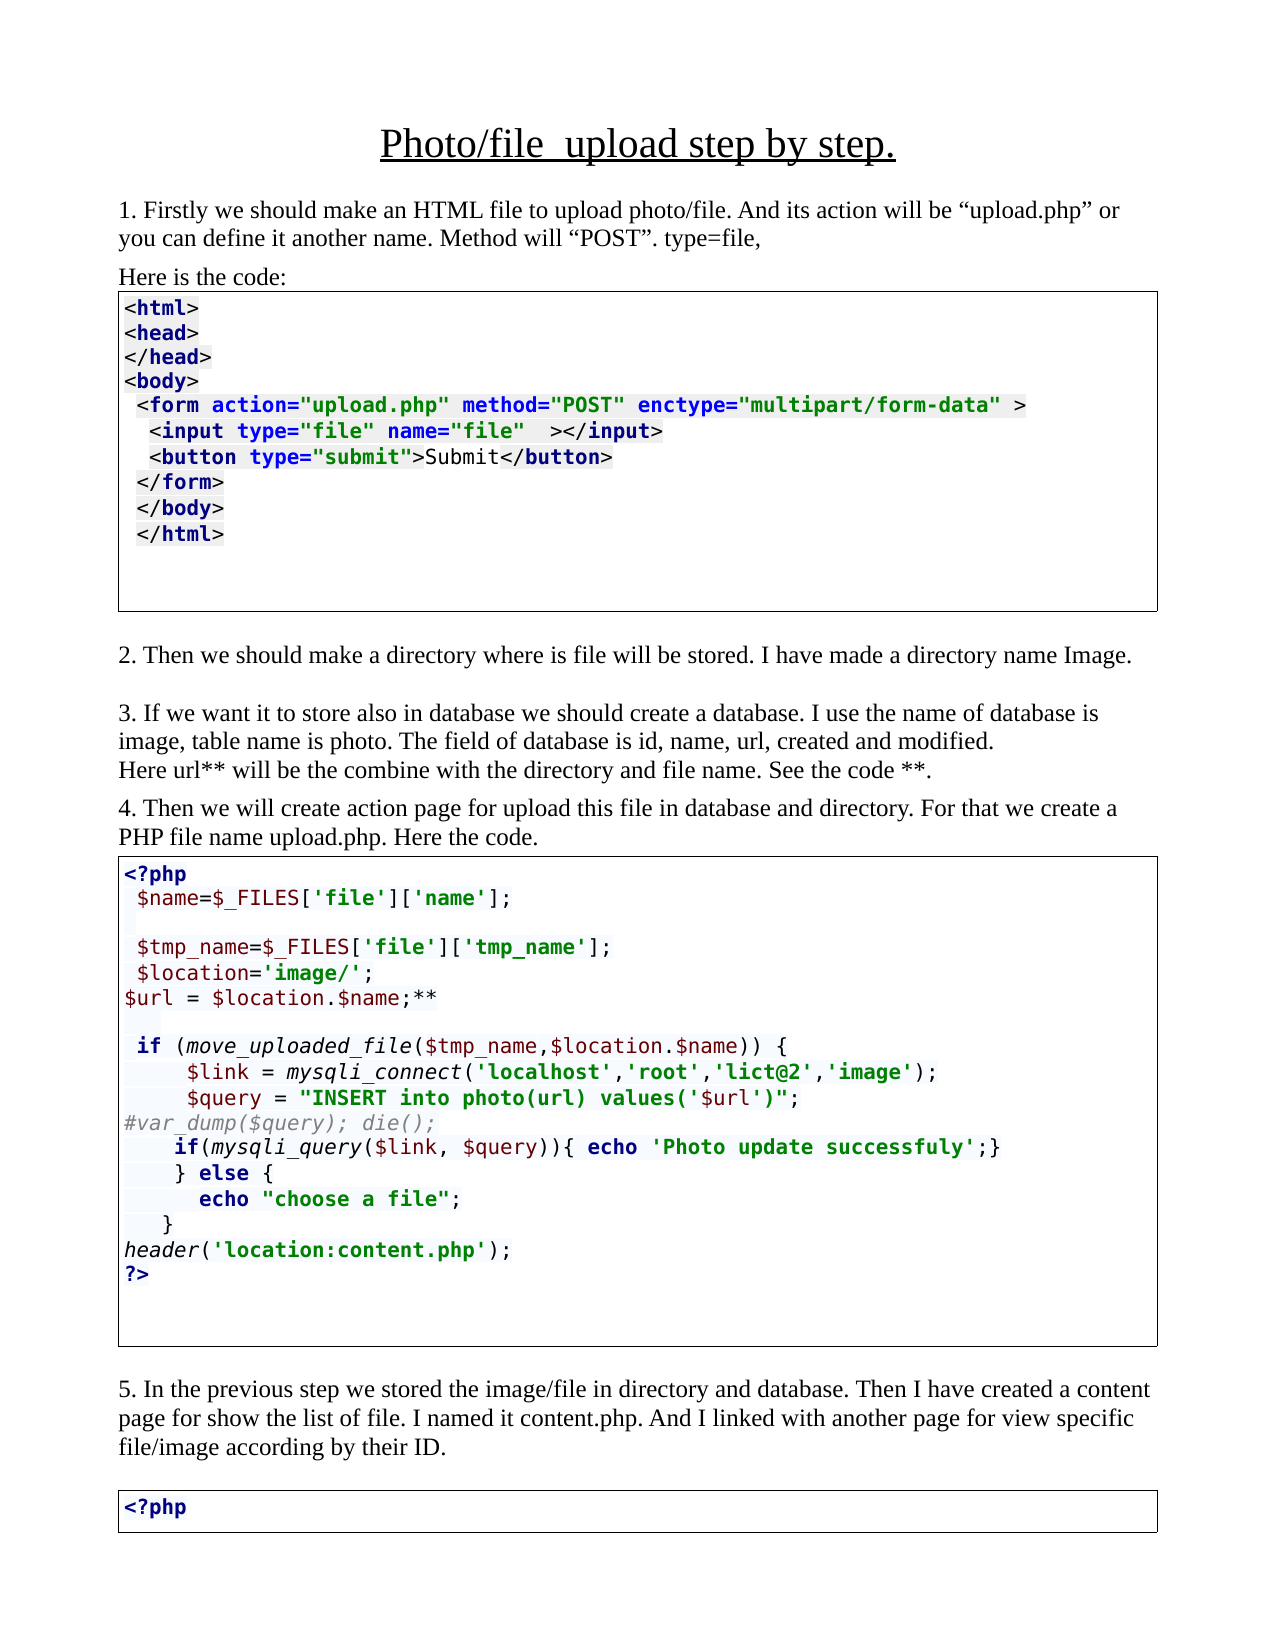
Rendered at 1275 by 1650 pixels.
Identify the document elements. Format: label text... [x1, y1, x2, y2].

text 2. Then we should make a directory where is file will be stored. I have made a directory name Image. [118, 640, 1157, 669]
text 1. Firstly we should make an HTML file to upload photo/file. And its action will be “upload.php” or you can define it another name. Method will “POST”. type=file, [118, 195, 1157, 252]
text Photo/file upload step by step. [118, 118, 1157, 166]
text Here is the code: [118, 262, 1157, 291]
table_header <?php [119, 1491, 1157, 1532]
table_header <html> <head> </head> <body> <form action="upload.php" method="POST" enctype="multipart/form-data" > <input type="file" name="file" ></input> <button type="submit">Submit</button> </form> </body> </html> [119, 292, 1157, 611]
text 4. Then we will create action page for upload this file in database and directory. For that we create a PHP file name upload.php. Here the code. [118, 793, 1157, 851]
table_header <?php $name=$_FILES['file']['name']; $tmp_name=$_FILES['file']['tmp_name']; $location='image/'; $url = $location.$name;** if (move_uploaded_file($tmp_name,$location.$name)) { $link = mysqli_connect('localhost','root','lict@2','image'); $query = "INSERT into photo(url) values('$url')"; #var_dump($query); die(); if(mysqli_query($link, $query)){ echo 'Photo update successfuly';} } else { echo "choose a file"; } header('location:content.php'); ?> [119, 857, 1157, 1346]
text Here url** will be the combine with the directory and file name. See the code **. [118, 755, 1157, 784]
text 5. In the previous step we stored the image/file in directory and database. Then I have created a content page for show the list of file. I named it content.php. And I linked with another page for view specific file/image according by their ID. [118, 1374, 1157, 1461]
text 3. If we want it to store also in database we should create a database. I use the name of database is image, table name is photo. The field of database is id, name, url, created and modified. [118, 698, 1157, 755]
